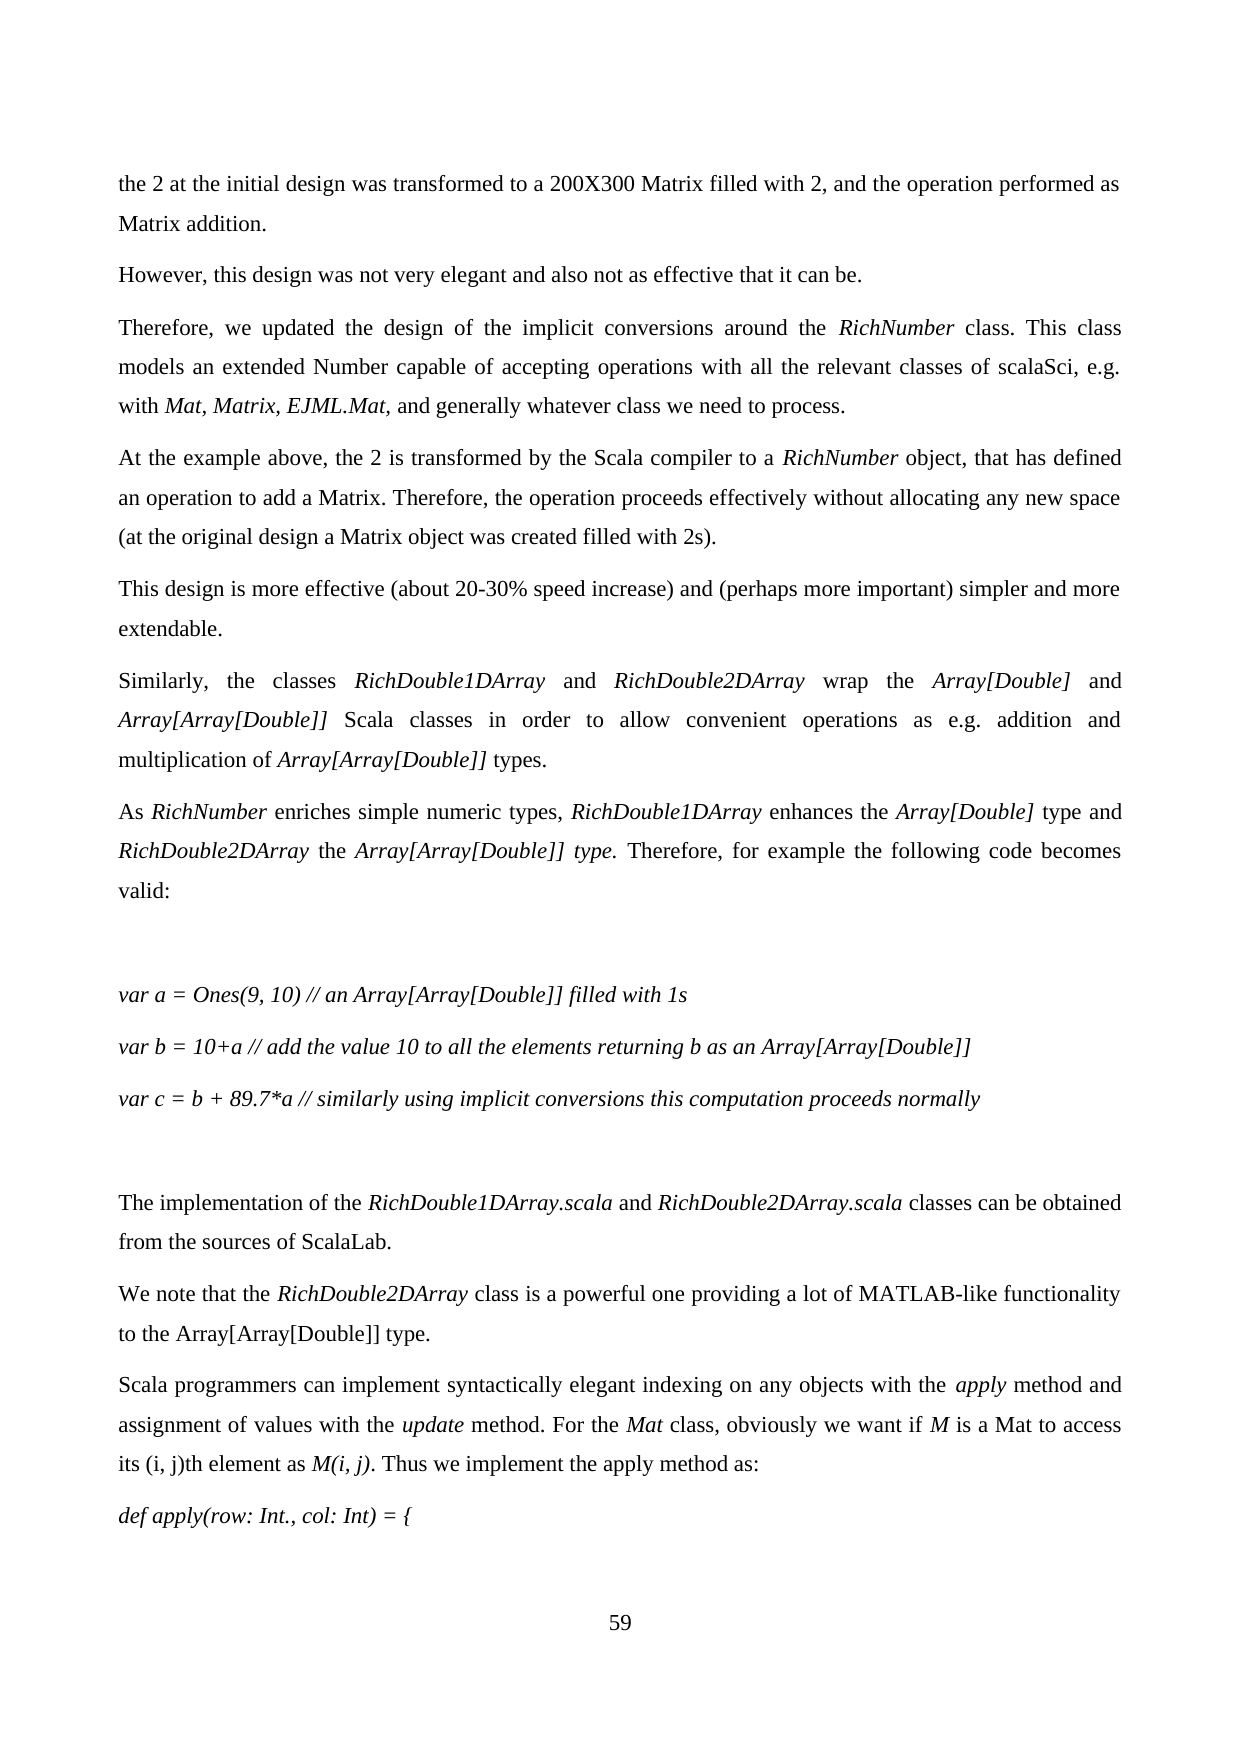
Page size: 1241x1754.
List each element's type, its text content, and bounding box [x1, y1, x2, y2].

text At the example above, the 2 is transformed by the Scala compiler to a RichNumber object, that has defined an operation to add a Matrix. Therefore, the operation proceeds effectively without allocating any new space (at the original design a Matrix object was created filled with 2s). [118, 444, 1122, 550]
text def apply(row: Int., col: Int) = { [118, 1502, 1122, 1529]
text Similarly, the classes RichDouble1DArray and RichDouble2DArray wrap the Array[Double] and Array[Array[Double]] Scala classes in order to allow convenient operations as e.g. addition and multiplication of Array[Array[Double]] types. [118, 667, 1122, 772]
text Therefore, we updated the design of the implicit conversions around the RichNumber class. This class models an extended Number capable of accepting operations with all the relevant classes of scalaSci, e.g. with Mat, Matrix, EJML.Mat, and generally whatever class we need to process. [118, 313, 1122, 419]
text We note that the RichDouble2DArray class is a powerful one providing a lot of MATLAB-like functionality to the Array[Array[Double]] type. [118, 1280, 1122, 1346]
text var a = Ones(9, 10) // an Array[Array[Double]] filled with 1s [118, 981, 1122, 1007]
text Scala programmers can implement syntactically elegant indexing on any objects with the apply method and assignment of values with the update method. For the Mat class, obviously we want if M is a Mat to access its (i, j)th element as M(i, j). Thus we implement the apply method as: [118, 1372, 1122, 1477]
text the 2 at the initial design was transformed to a 200X300 Matrix filled with 2, and the operation performed as Matrix addition. [118, 170, 1122, 236]
text As RichNumber enriches simple numeric types, RichDouble1DArray enhances the Array[Double] type and RichDouble2DArray the Array[Array[Double]] type. Therefore, for example the following code becomes valid: [118, 798, 1122, 903]
text The implementation of the RichDouble1DArray.scala and RichDouble2DArray.scala classes can be obtained from the sources of ScalaLab. [118, 1189, 1122, 1254]
text However, this design was not very elegant and also not as effective that it can be. [118, 262, 1122, 288]
text var c = b + 89.7*a // similarly using implicit conversions this computation proceeds normally [118, 1085, 1122, 1111]
text var b = 10+a // add the value 10 to all the elements returning b as an Array[Array[Double]] [118, 1033, 1122, 1059]
text This design is more effective (about 20-30% speed increase) and (perhaps more important) simpler and more extendable. [118, 575, 1122, 641]
